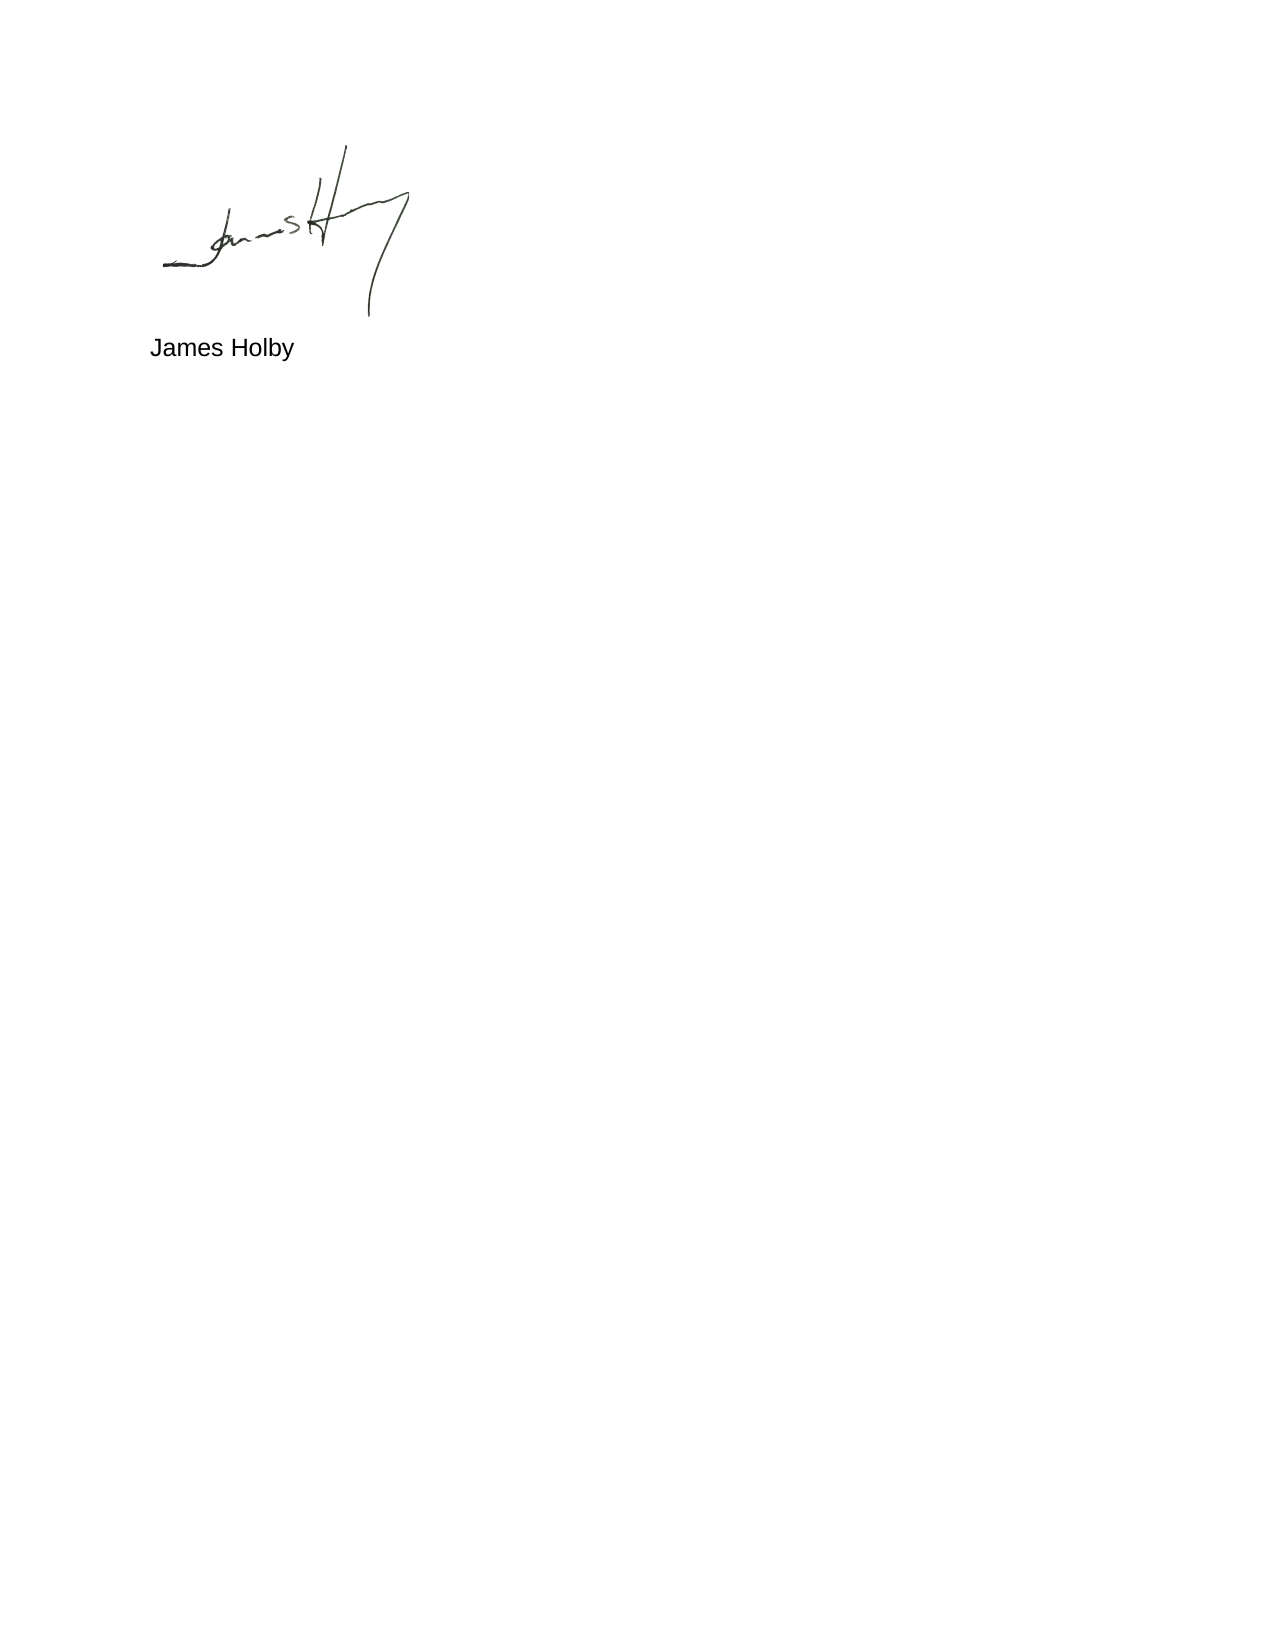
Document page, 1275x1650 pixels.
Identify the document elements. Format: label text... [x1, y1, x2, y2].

text James Holby [150, 333, 1125, 361]
picture [162, 145, 410, 317]
